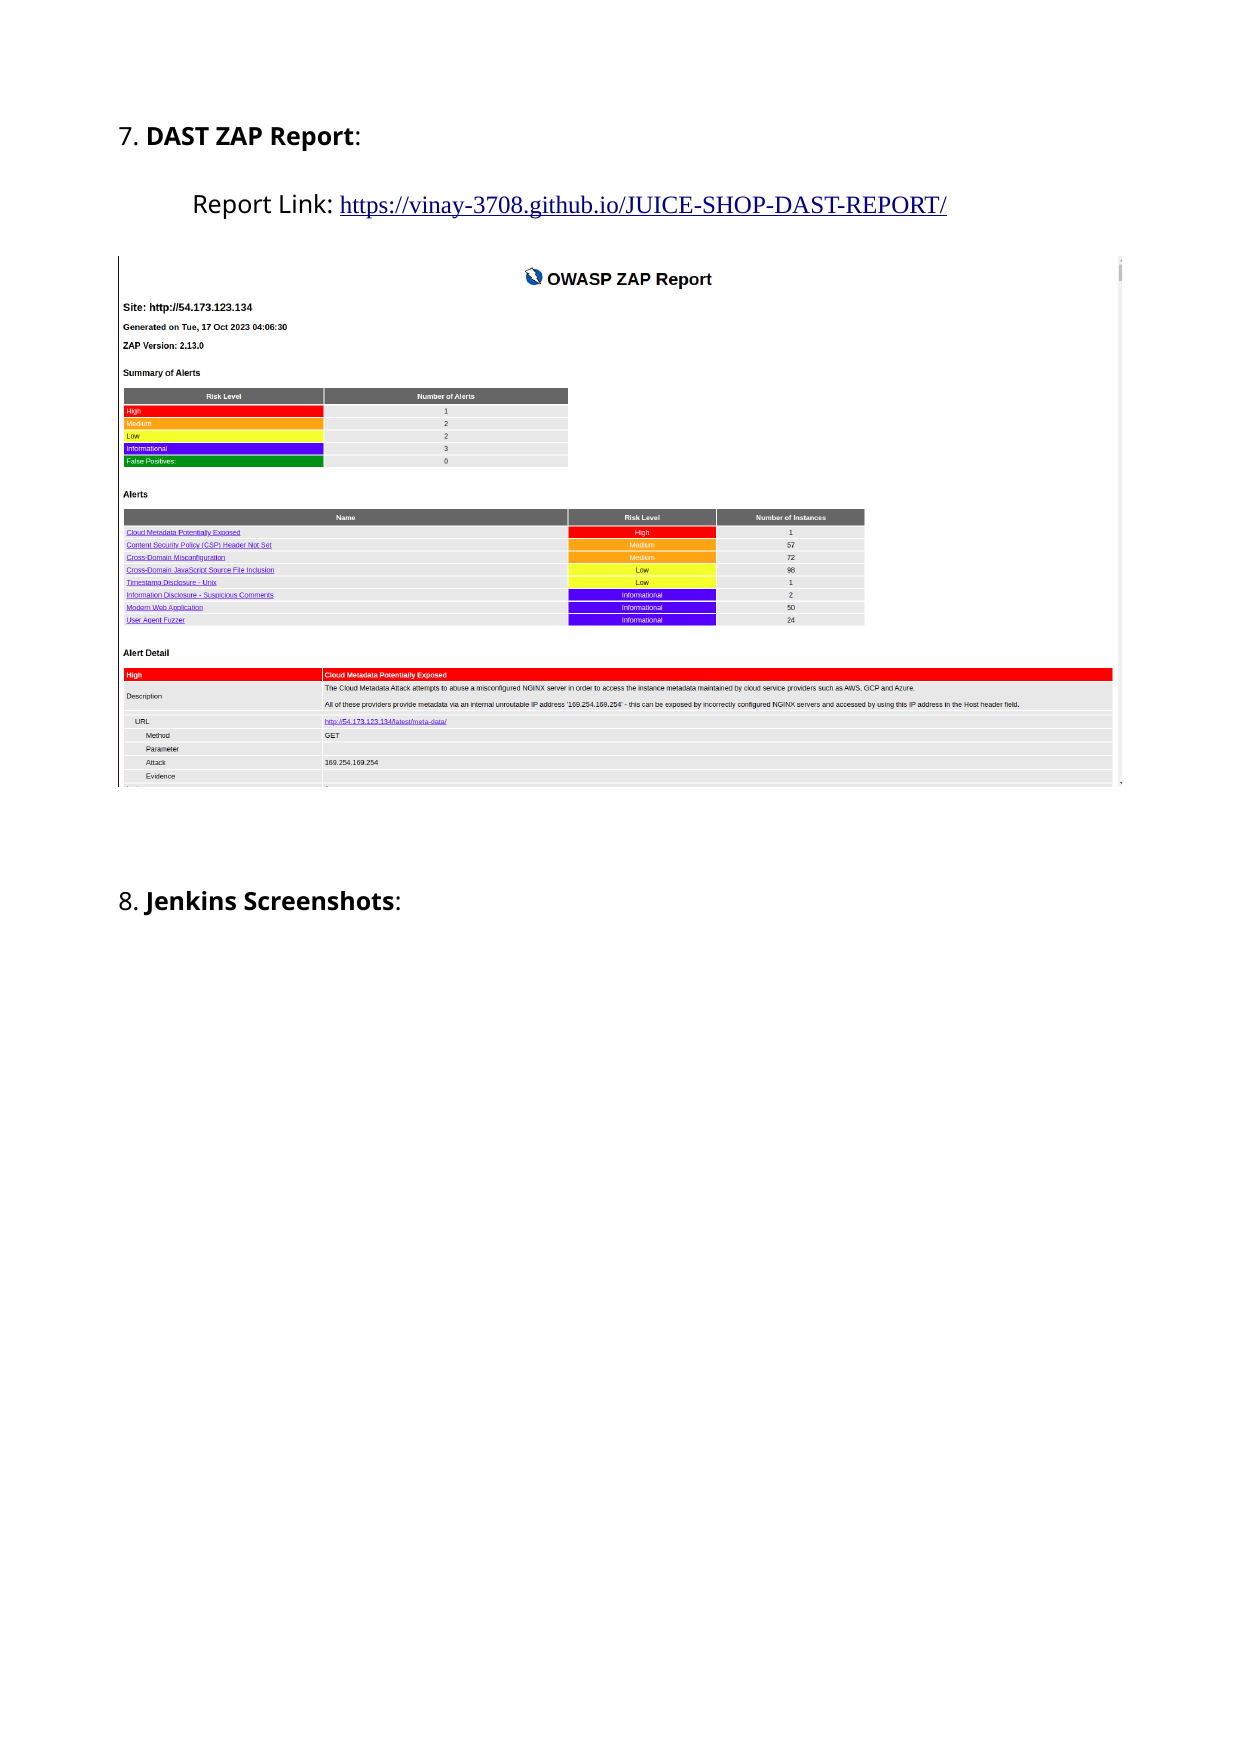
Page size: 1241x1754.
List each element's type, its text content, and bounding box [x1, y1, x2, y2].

text [118, 787, 1122, 816]
text 7. DAST ZAP Report: Report Link: https://vinay-3708.github.io/JUICE-SHOP-DAST-REPORT/ [118, 118, 1122, 256]
text 8. Jenkins Screenshots: [118, 884, 1122, 918]
picture [118, 256, 1123, 787]
